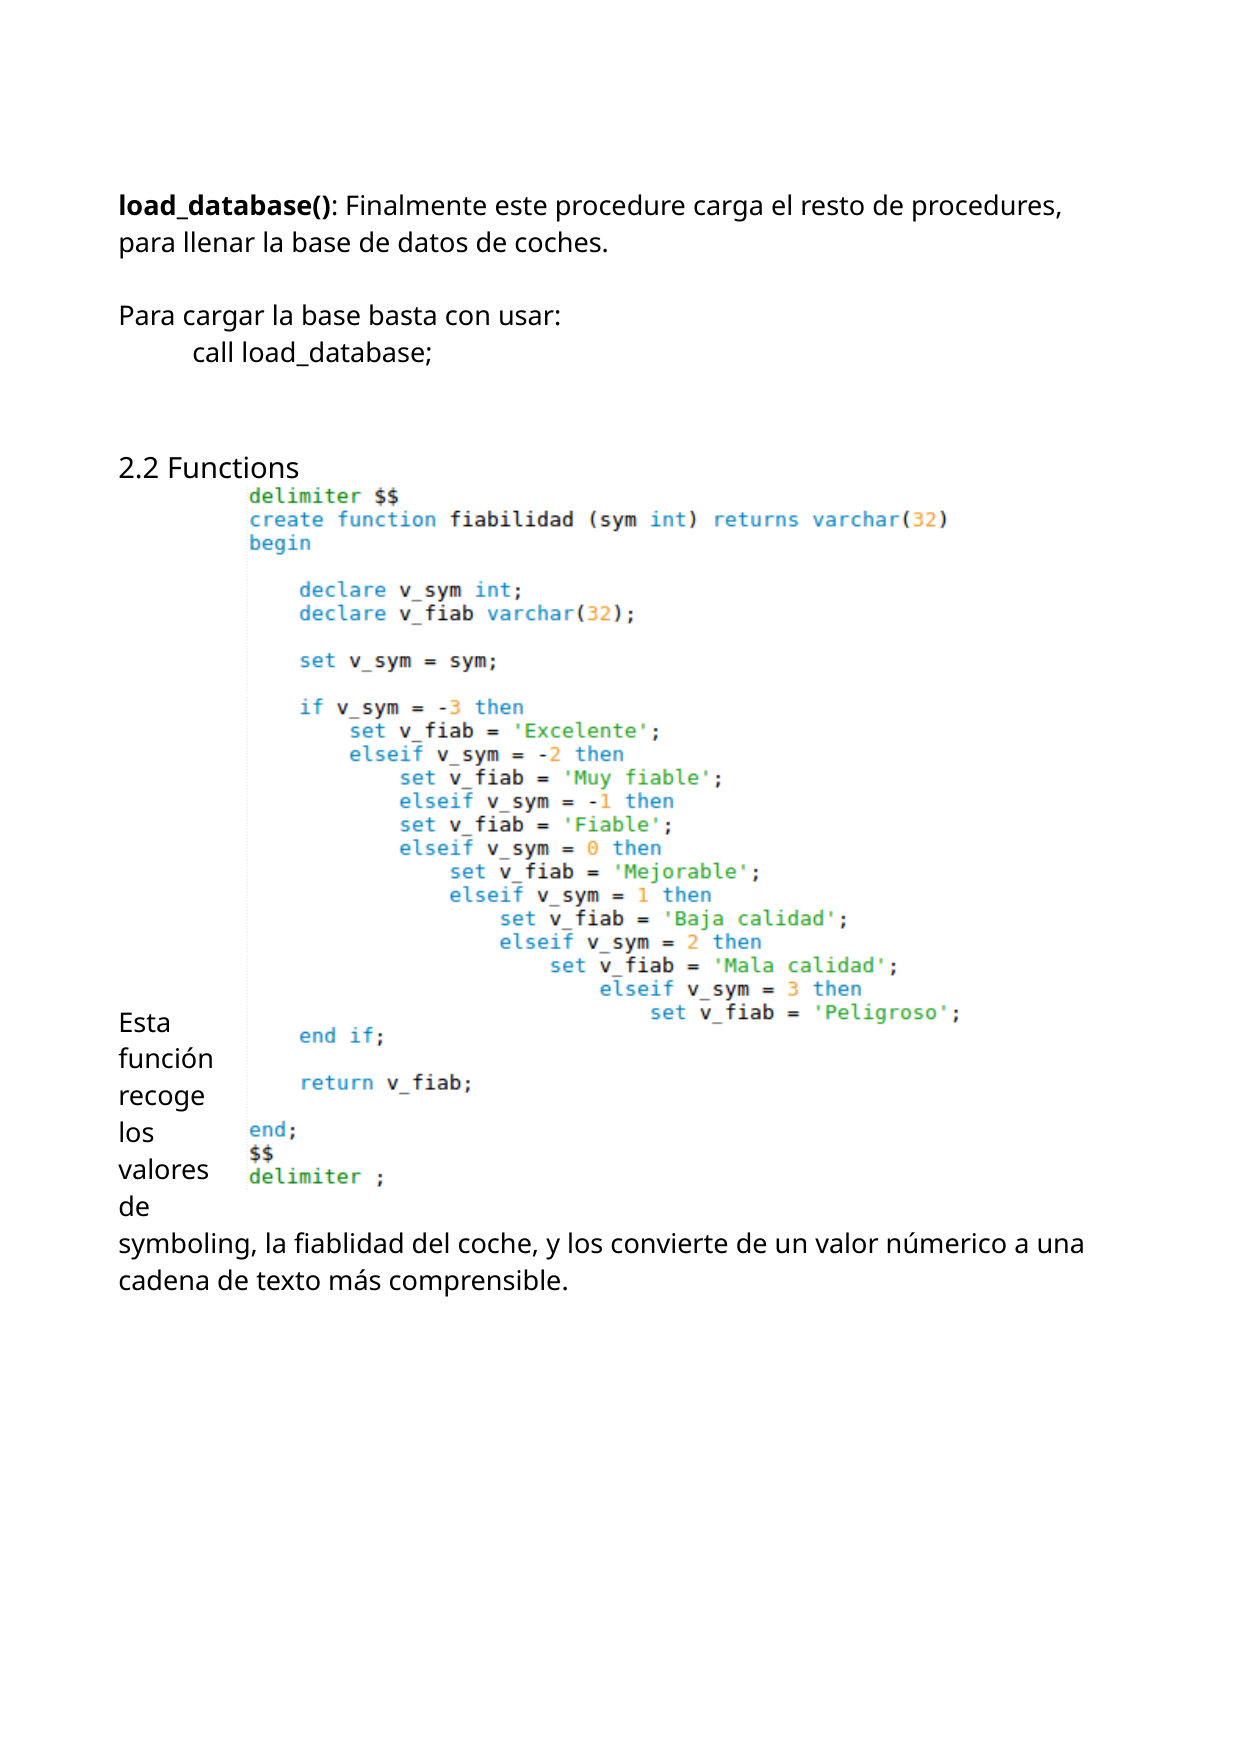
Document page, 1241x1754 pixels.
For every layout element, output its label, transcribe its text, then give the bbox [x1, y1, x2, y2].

text Esta función recoge los valores de symboling, la fiablidad del coche, y los convierte de un valor númerico a una cadena de texto más comprensible. [118, 1003, 1122, 1298]
picture [246, 486, 994, 1190]
text call load_database; [118, 334, 1122, 371]
text Para cargar la base basta con usar: [118, 297, 1122, 334]
text load_database(): Finalmente este procedure carga el resto de procedures, para llenar la base de datos de coches. [118, 186, 1122, 260]
text 2.2 Functions [118, 447, 1122, 487]
